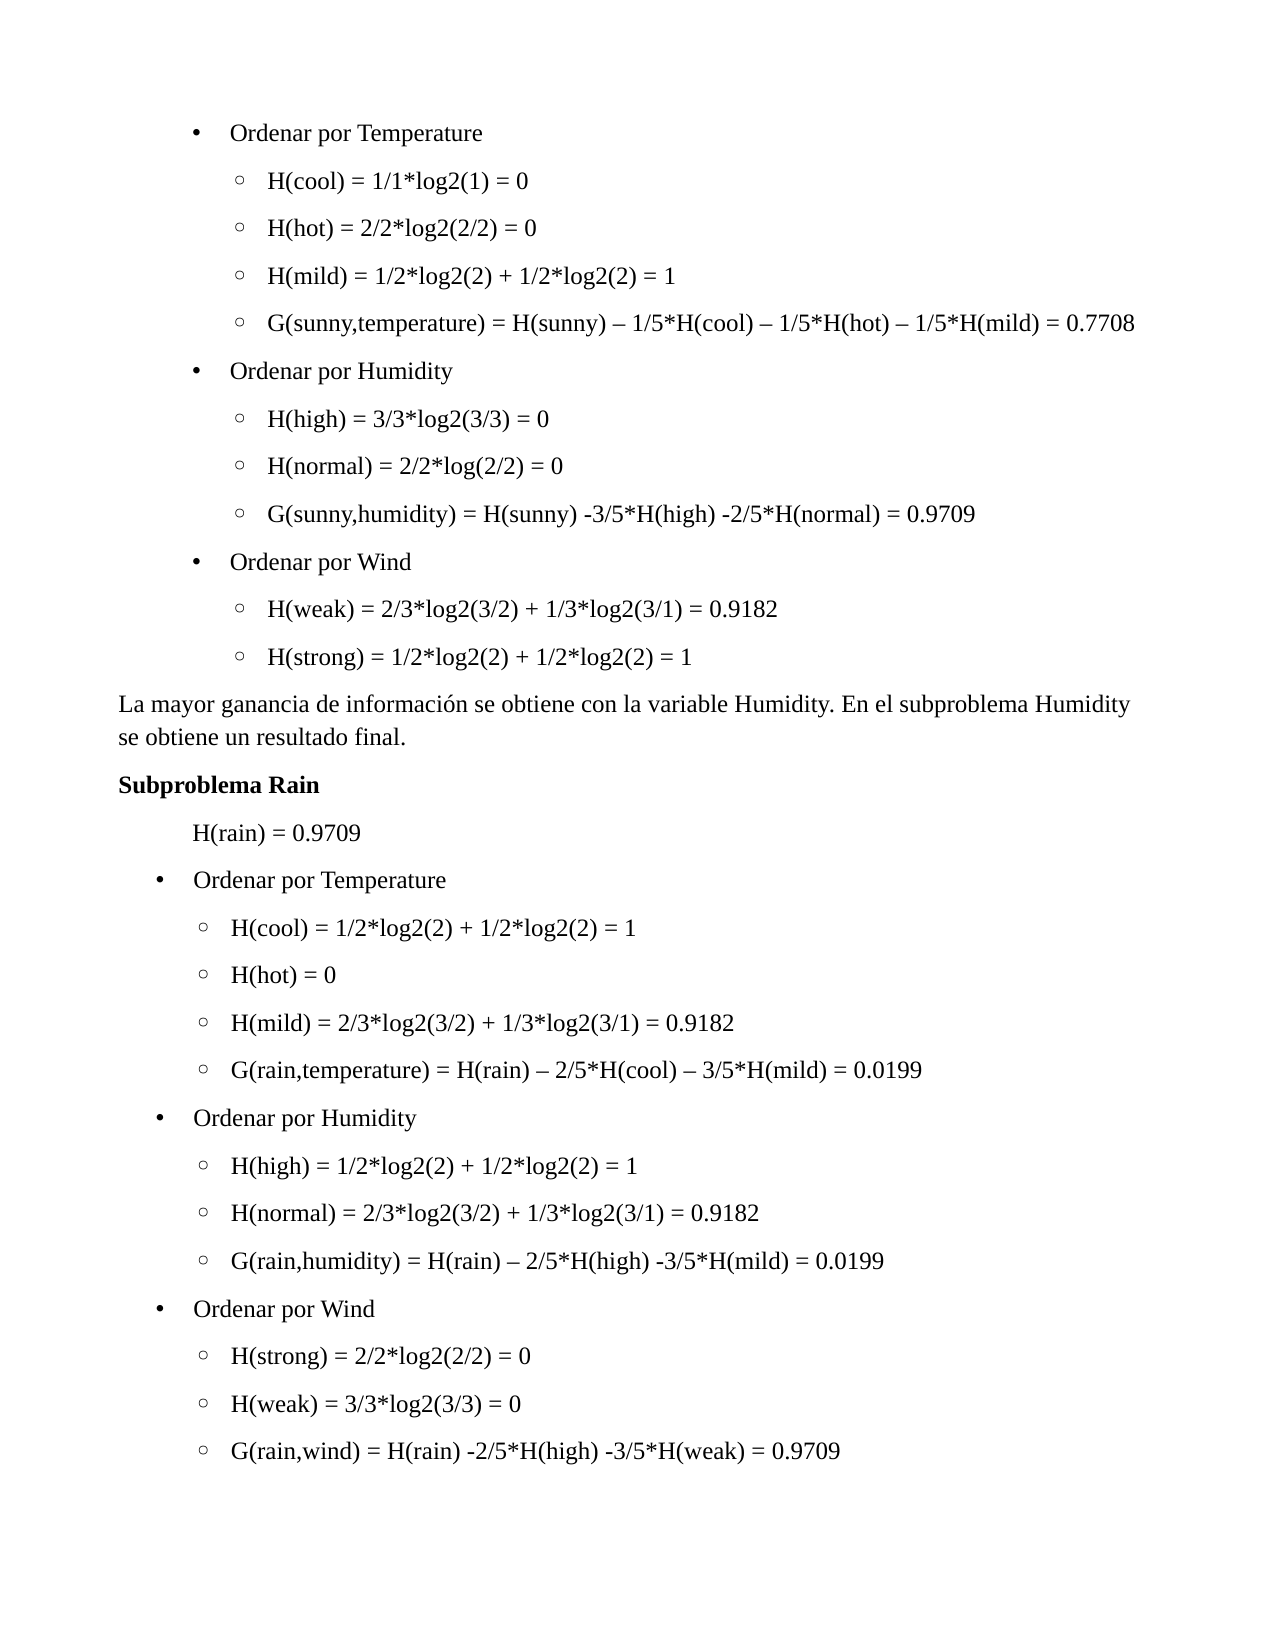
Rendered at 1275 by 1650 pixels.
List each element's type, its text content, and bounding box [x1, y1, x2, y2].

list Ordenar por Temperature [156, 865, 1157, 894]
list Ordenar por Humidity [192, 356, 1157, 385]
list Ordenar por Temperature [192, 118, 1157, 147]
list Ordenar por Humidity [156, 1103, 1157, 1132]
list H(cool) = 1/1*log2(1) = 0 [229, 166, 1157, 194]
list G(sunny,temperature) = H(sunny) – 1/5*H(cool) – 1/5*H(hot) – 1/5*H(mild) = 0.7708 [229, 308, 1157, 337]
list H(weak) = 2/3*log2(3/2) + 1/3*log2(3/1) = 0.9182 [229, 594, 1157, 623]
list G(rain,temperature) = H(rain) – 2/5*H(cool) – 3/5*H(mild) = 0.0199 [193, 1056, 1157, 1084]
list H(weak) = 3/3*log2(3/3) = 0 [193, 1389, 1157, 1418]
list H(hot) = 2/2*log2(2/2) = 0 [229, 213, 1157, 242]
list H(hot) = 0 [193, 960, 1157, 989]
list H(high) = 1/2*log2(2) + 1/2*log2(2) = 1 [193, 1151, 1157, 1179]
list H(normal) = 2/2*log(2/2) = 0 [229, 451, 1157, 480]
list H(normal) = 2/3*log2(3/2) + 1/3*log2(3/1) = 0.9182 [193, 1198, 1157, 1227]
text Subproblema Rain [118, 770, 1157, 799]
list G(sunny,humidity) = H(sunny) -3/5*H(high) -2/5*H(normal) = 0.9709 [229, 499, 1157, 528]
text H(rain) = 0.9709 [118, 818, 1157, 846]
list H(mild) = 1/2*log2(2) + 1/2*log2(2) = 1 [229, 261, 1157, 290]
list Ordenar por Wind [156, 1294, 1157, 1322]
list H(strong) = 1/2*log2(2) + 1/2*log2(2) = 1 [229, 642, 1157, 671]
text La mayor ganancia de información se obtiene con la variable Humidity. En el subproblema Humidity se obtiene un resultado final. [118, 689, 1157, 751]
list H(strong) = 2/2*log2(2/2) = 0 [193, 1341, 1157, 1370]
list H(high) = 3/3*log2(3/3) = 0 [229, 404, 1157, 432]
list H(mild) = 2/3*log2(3/2) + 1/3*log2(3/1) = 0.9182 [193, 1008, 1157, 1037]
list G(rain,wind) = H(rain) -2/5*H(high) -3/5*H(weak) = 0.9709 [193, 1436, 1157, 1465]
list H(cool) = 1/2*log2(2) + 1/2*log2(2) = 1 [193, 913, 1157, 942]
list G(rain,humidity) = H(rain) – 2/5*H(high) -3/5*H(mild) = 0.0199 [193, 1246, 1157, 1275]
list Ordenar por Wind [192, 547, 1157, 575]
